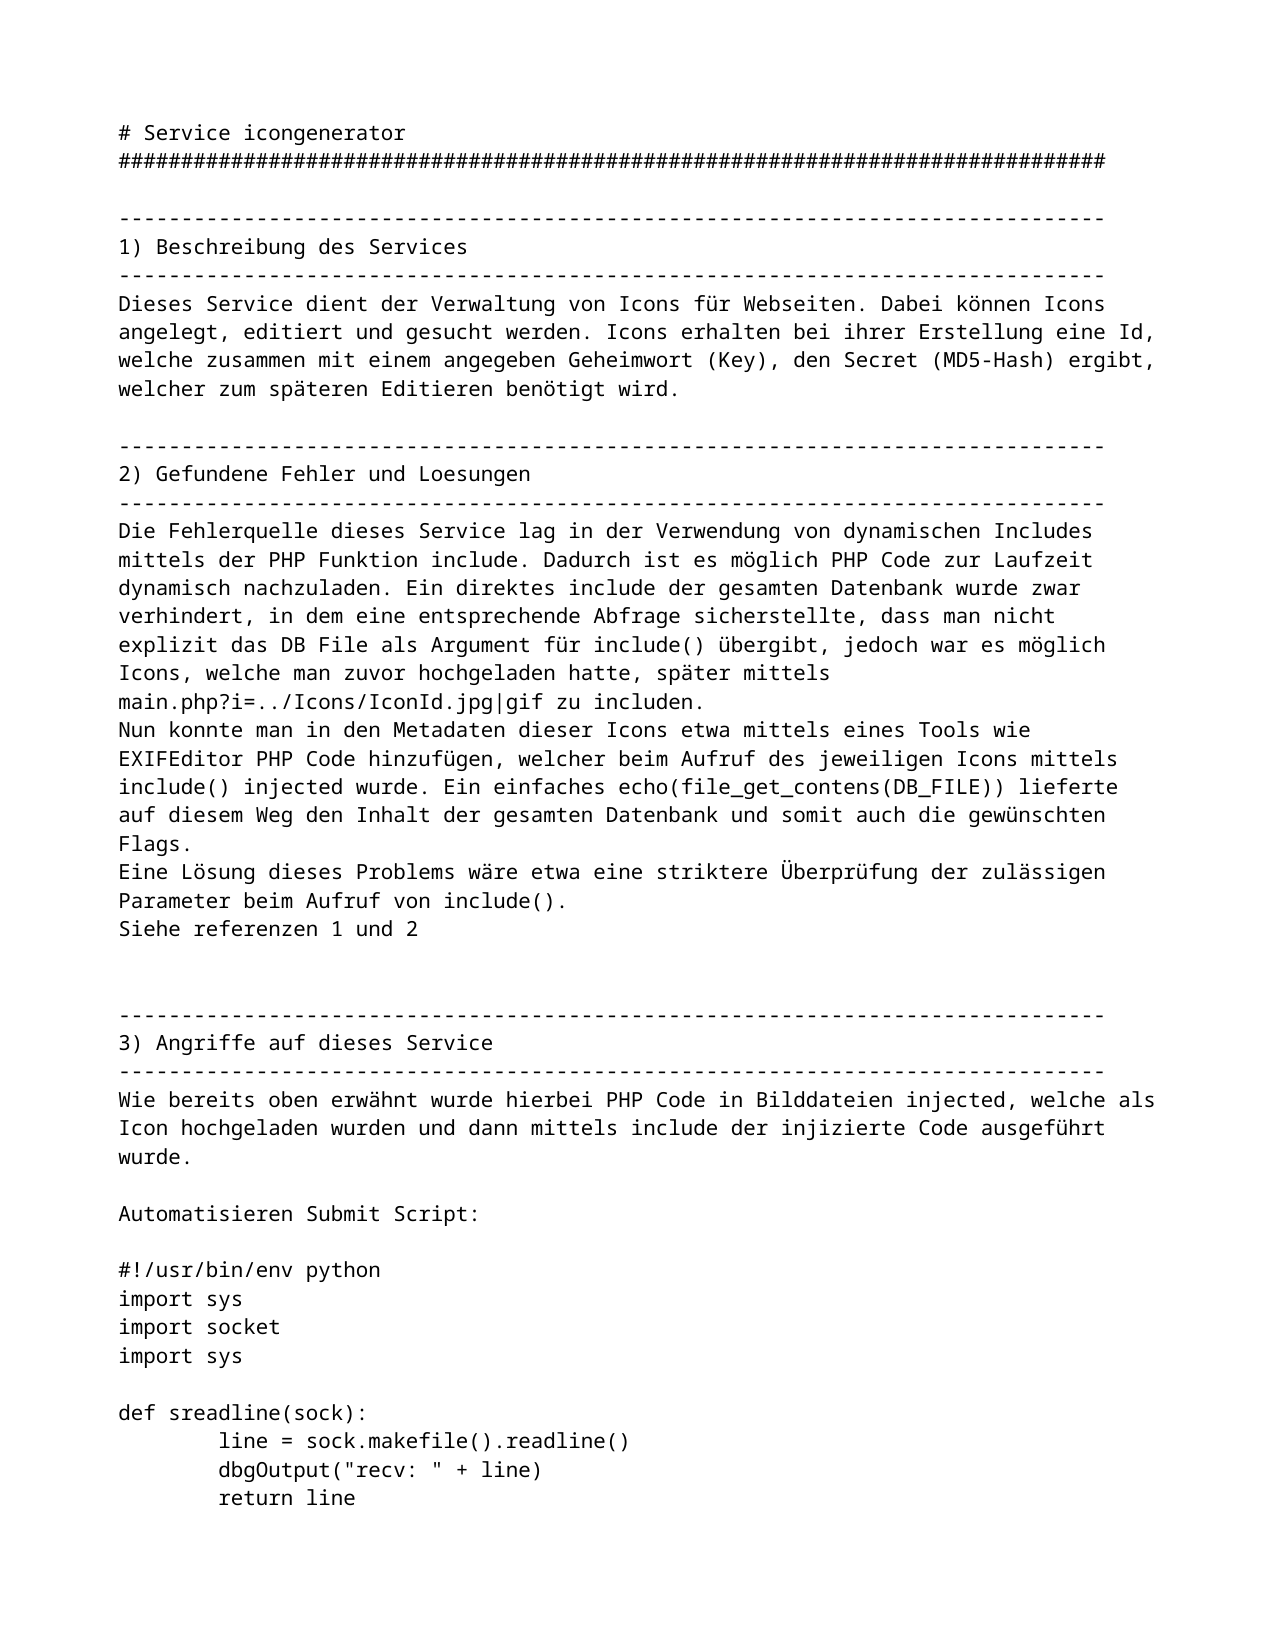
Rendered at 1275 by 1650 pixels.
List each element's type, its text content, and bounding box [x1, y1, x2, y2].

text dbgOutput("recv: " + line) [118, 1455, 1157, 1483]
text ------------------------------------------------------------------------------- [118, 1057, 1157, 1085]
text 1) Beschreibung des Services [118, 232, 1157, 260]
text import socket [118, 1312, 1157, 1341]
text Siehe referenzen 1 und 2 [118, 914, 1157, 943]
text ############################################################################### [118, 147, 1157, 175]
text ------------------------------------------------------------------------------- [118, 260, 1157, 289]
text line = sock.makefile().readline() [118, 1426, 1157, 1455]
text def sreadline(sock): [118, 1398, 1157, 1426]
text import sys [118, 1284, 1157, 1312]
text 3) Angriffe auf dieses Service [118, 1028, 1157, 1057]
text return line [118, 1483, 1157, 1512]
text ------------------------------------------------------------------------------- [118, 431, 1157, 459]
text # Service icongenerator [118, 118, 1157, 147]
text Automatisieren Submit Script: [118, 1199, 1157, 1227]
text 2) Gefundene Fehler und Loesungen [118, 459, 1157, 488]
text Dieses Service dient der Verwaltung von Icons für Webseiten. Dabei können Icons angelegt, editiert und gesucht werden. Icons erhalten bei ihrer Erstellung eine Id, welche zusammen mit einem angegeben Geheimwort (Key), den Secret (MD5-Hash) ergibt, welcher zum späteren Editieren benötigt wird. [118, 289, 1157, 402]
text ------------------------------------------------------------------------------- [118, 203, 1157, 232]
text import sys [118, 1341, 1157, 1369]
text ------------------------------------------------------------------------------- [118, 1000, 1157, 1028]
text Eine Lösung dieses Problems wäre etwa eine striktere Überprüfung der zulässigen Parameter beim Aufruf von include(). [118, 857, 1157, 914]
text ------------------------------------------------------------------------------- [118, 488, 1157, 516]
text Wie bereits oben erwähnt wurde hierbei PHP Code in Bilddateien injected, welche als Icon hochgeladen wurden und dann mittels include der injizierte Code ausgeführt wurde. [118, 1085, 1157, 1170]
text Die Fehlerquelle dieses Service lag in der Verwendung von dynamischen Includes mittels der PHP Funktion include. Dadurch ist es möglich PHP Code zur Laufzeit dynamisch nachzuladen. Ein direktes include der gesamten Datenbank wurde zwar verhindert, in dem eine entsprechende Abfrage sicherstellte, dass man nicht explizit das DB File als Argument für include() übergibt, jedoch war es möglich Icons, welche man zuvor hochgeladen hatte, später mittels main.php?i=../Icons/IconId.jpg|gif zu includen. [118, 516, 1157, 715]
text Nun konnte man in den Metadaten dieser Icons etwa mittels eines Tools wie EXIFEditor PHP Code hinzufügen, welcher beim Aufruf des jeweiligen Icons mittels include() injected wurde. Ein einfaches echo(file_get_contens(DB_FILE)) lieferte auf diesem Weg den Inhalt der gesamten Datenbank und somit auch die gewünschten Flags. [118, 715, 1157, 857]
text #!/usr/bin/env python [118, 1256, 1157, 1284]
